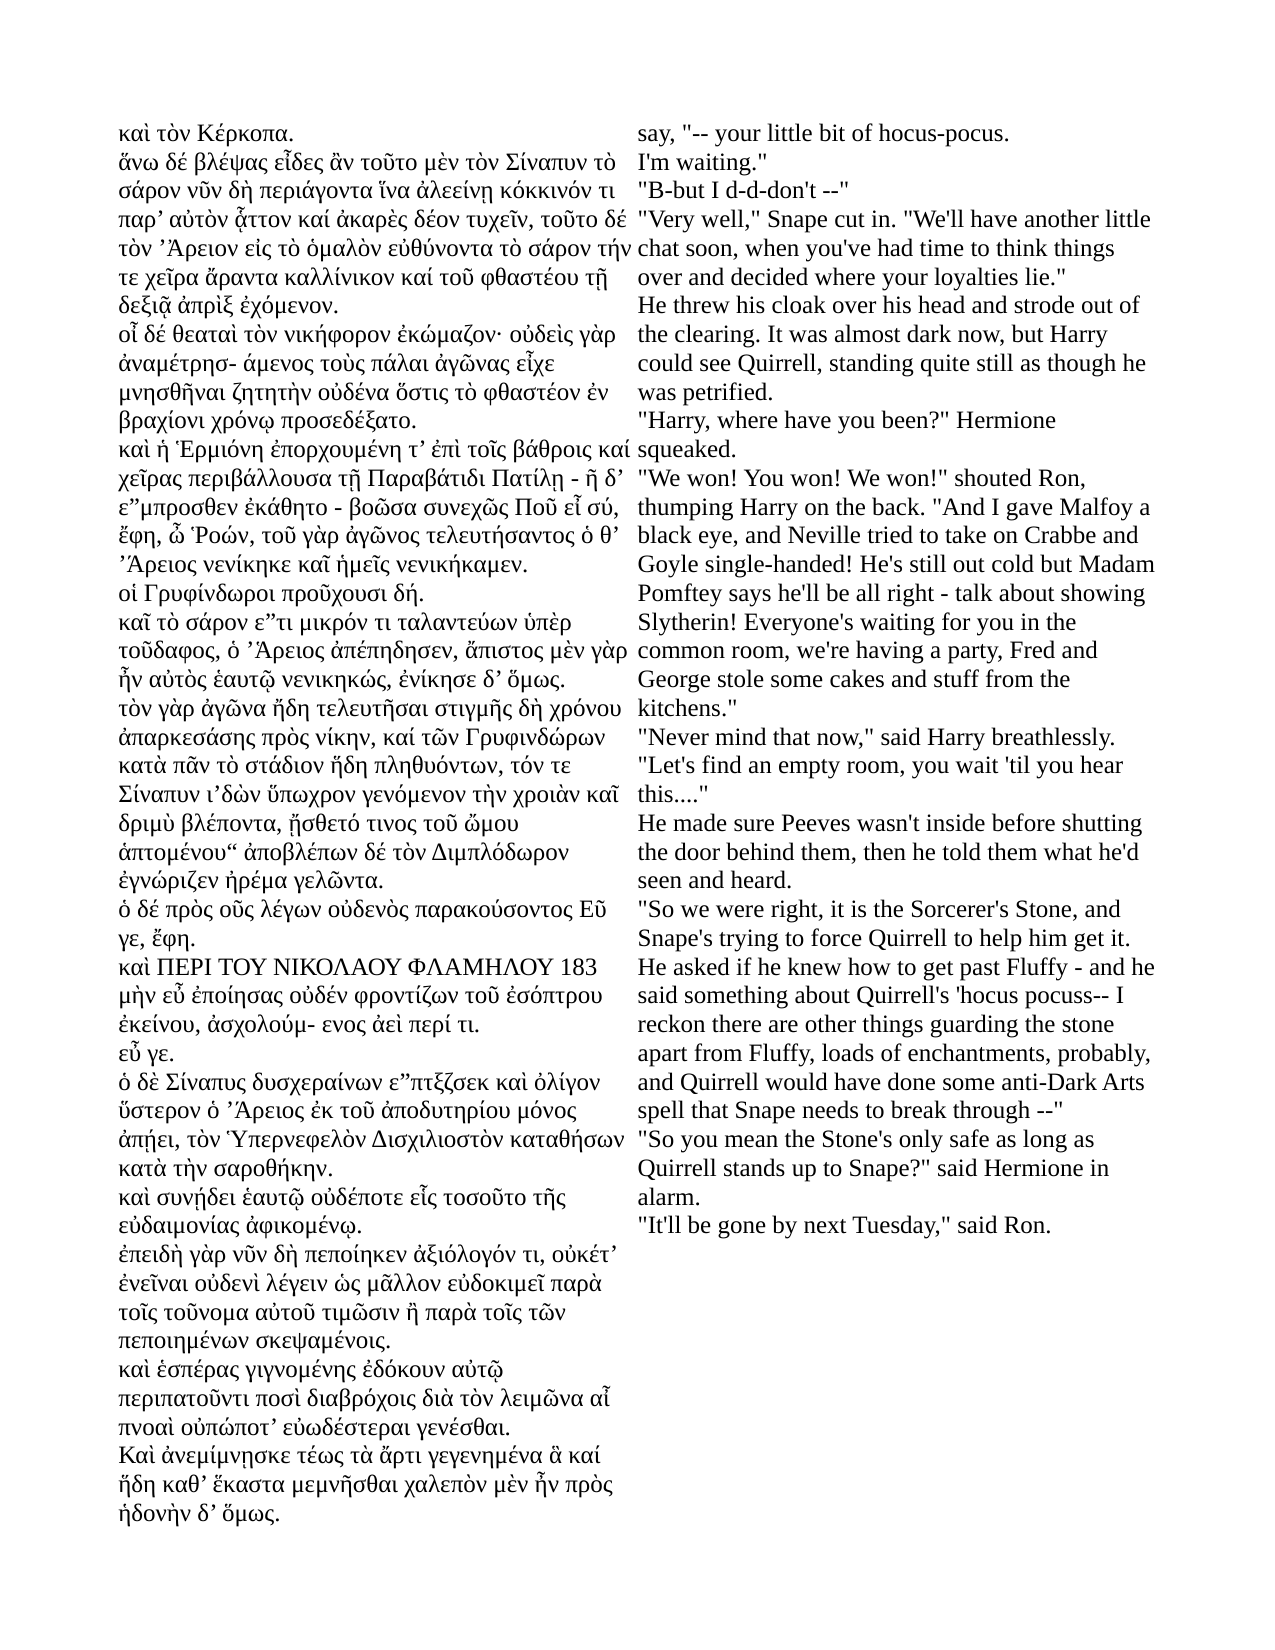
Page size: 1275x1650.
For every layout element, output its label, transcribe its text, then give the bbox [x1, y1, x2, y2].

table_cell καὶ τὸν Κέρκοπα. ἅνω δέ βλέψας εἶδες ἂν τοῦτο μὲν τὸν Σίναπυν τὸ σάρον νῦν δὴ περιάγοντα ἵνα ἀλεείνῃ κόκκινόν τι παρ’ αὐτὸν ᾇττον καί ἀκαρὲς δέον τυχεῖν, τοῦτο δέ τὸν ’Ἀρειον εἰς τὸ ὁμαλὸν εὐθύνοντα τὸ σάρον τήν τε χεῖρα ἄραντα καλλίνικον καί τοῦ φθαστέου τῇ δεξιᾷ ἀπρὶξ ἐχόμενον. οἶ δέ θεαταὶ τὸν νικήφορον ἐκώμαζον· οὐδεὶς γὰρ ἀναμέτρησ- άμενος τοὺς πάλαι ἀγῶνας εἶχε μνησθῆναι ζητητὴν οὐδένα ὅστις τὸ φθαστέον ἐν βραχίονι χρόνῳ προσεδέξατο. καὶ ἡ Ἑρμιόνη ἐπορχουμένη τ’ ἐπὶ τοῖς βάθροις καί χεῖρας περιβάλλουσα τῇ Παραβάτιδι Πατίλῃ - ῆ δ’ ε”μπροσθεν ἐκάθητο - βοῶσα συνεχῶς Ποῦ εἶ σύ, ἔφη, ὦ Ῥοών, τοῦ γὰρ ἀγῶνος τελευτήσαντος ὁ θ’ ’Άρειος νενίκηκε καῖ ἡμεῖς νενικήκαμεν. οἱ Γρυφίνδωροι προῦχουσι δή. καῖ τὸ σάρον ε”τι μικρόν τι ταλαντεύων ὑπὲρ τοῦδαφος, ὁ ’Ἁρειος ἀπέπηδησεν, ἄπιστος μὲν γὰρ ἦν αὐτὸς ἑαυτῷ νενικηκώς, ἐνίκησε δ’ ὅμως. τὸν γὰρ ἀγῶνα ἤδη τελευτῆσαι στιγμῆς δὴ χρόνου ἀπαρκεσάσης πρὸς νίκην, καί τῶν Γρυφινδώρων κατὰ πᾶν τὸ στάδιον ἥδη πληθυόντων, τόν τε Σίναπυν ι’δὼν ὕπωχρον γενόμενον τὴν χροιὰν καῖ δριμὺ βλέποντα, ᾔσθετό τινος τοῦ ὤμου ἁπτομένου“ ἀποβλέπων δέ τὸν Διμπλόδωρον ἐγνώριζεν ἠρέμα γελῶντα. ὁ δέ πρὸς οῦς λέγων οὐδενὸς παρακούσοντος Εῦ γε, ἔφη. καὶ ΠΕΡΙ ΤΟΥ ΝΙΚΟΛΑΟΥ ΦΛΑΜΗΛΟΥ 183 μὴν εὖ ἐποίησας οὐδέν φροντίζων τοῦ ἐσόπτρου ἐκείνου, ἀσχολούμ- ενος ἀεὶ περί τι. εὖ γε. ὁ δὲ Σίναπυς δυσχεραίνων ε”πτξζσεκ καὶ ὀλίγον ὕστερον ὁ ’Άρειος ἐκ τοῦ ἀποδυτηρίου μόνος ἀπῄει, τὸν Ὑπερνεφελὸν Δισχιλιοστὸν καταθήσων κατὰ τὴν σαροθήκην. καὶ συνῄδει ἑαυτῷ οὐδέποτε εἷς τοσοῦτο τῆς εὐδαιμονίας ἀφικομένῳ. ἐπειδὴ γὰρ νῦν δὴ πεποίηκεν ἀξιόλογόν τι, οὐκέτ’ ἐνεῖναι οὐδενὶ λέγειν ὡς μᾶλλον εὐδοκιμεῖ παρὰ τοῖς τοῦνομα αὐτοῦ τιμῶσιν ἢ παρὰ τοῖς τῶν πεποιημένων σκεψαμένοις. καὶ ἑσπέρας γιγνομένης ἐδόκουν αὐτῷ περιπατοῦντι ποσὶ διαβρόχοις διὰ τὸν λειμῶνα αἶ πνοαὶ οὐπώποτ’ εὐωδέστεραι γενέσθαι. Καὶ ἀνεμίμνῃσκε τέως τὰ ἄρτι γεγενημένα ἃ καί ἥδη καθ’ ἕκαστα μεμνῆσθαι χαλεπὸν μὲν ἦν πρὸς ἡδονὴν δ’ ὅμως. [118, 118, 637, 1527]
table_cell say, "-- your little bit of hocus-pocus. I'm waiting." "B-but I d-d-don't --" "Very well," Snape cut in. "We'll have another little chat soon, when you've had time to think things over and decided where your loyalties lie." He threw his cloak over his head and strode out of the clearing. It was almost dark now, but Harry could see Quirrell, standing quite still as though he was petrified. "Harry, where have you been?" Hermione squeaked. "We won! You won! We won!" shouted Ron, thumping Harry on the back. "And I gave Malfoy a black eye, and Neville tried to take on Crabbe and Goyle single-handed! He's still out cold but Madam Pomftey says he'll be all right - talk about showing Slytherin! Everyone's waiting for you in the common room, we're having a party, Fred and George stole some cakes and stuff from the kitchens." "Never mind that now," said Harry breathlessly. "Let's find an empty room, you wait 'til you hear this...." He made sure Peeves wasn't inside before shutting the door behind them, then he told them what he'd seen and heard. "So we were right, it is the Sorcerer's Stone, and Snape's trying to force Quirrell to help him get it. He asked if he knew how to get past Fluffy - and he said something about Quirrell's 'hocus pocuss-- I reckon there are other things guarding the stone apart from Fluffy, loads of enchantments, probably, and Quirrell would have done some anti-Dark Arts spell that Snape needs to break through --" "So you mean the Stone's only safe as long as Quirrell stands up to Snape?" said Hermione in alarm. "It'll be gone by next Tuesday," said Ron. [638, 118, 1157, 1527]
